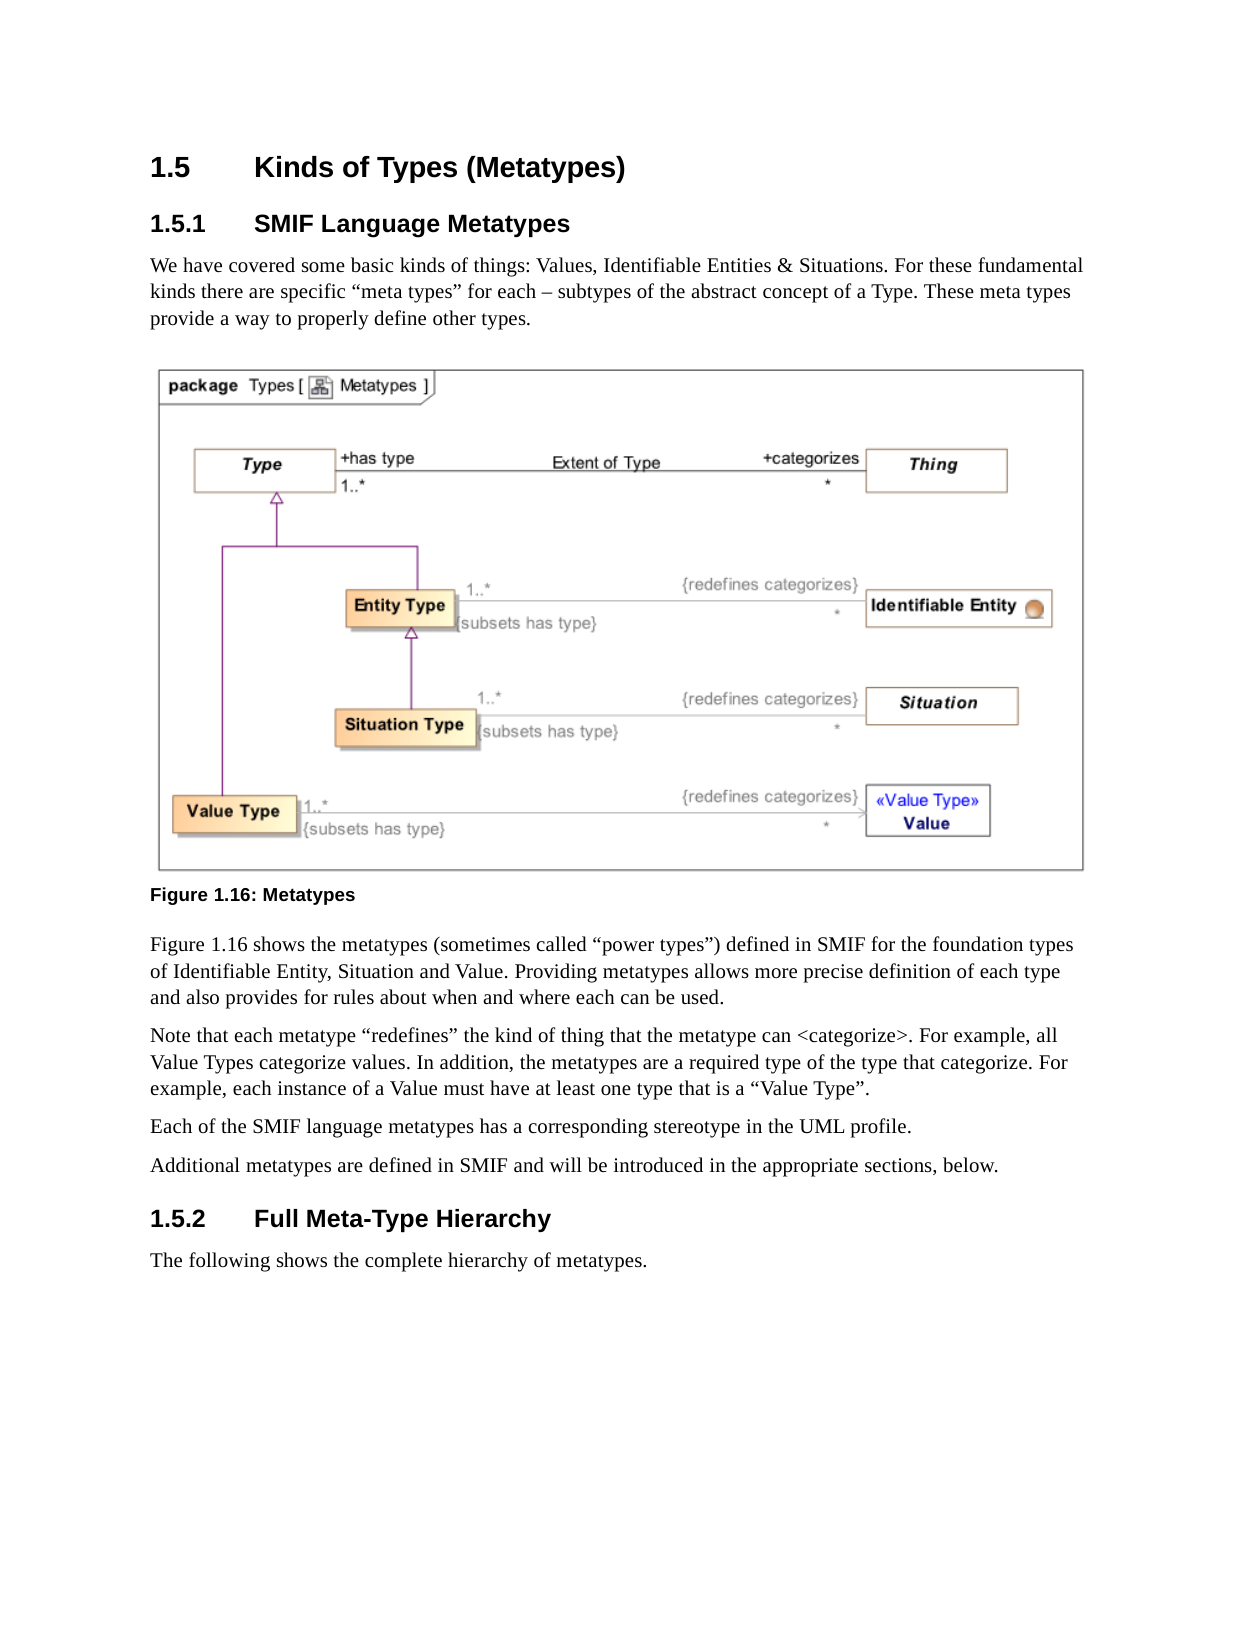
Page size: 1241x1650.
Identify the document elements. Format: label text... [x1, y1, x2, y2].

subtitle SMIF Language Metatypes [150, 209, 1090, 238]
subtitle Kinds of Types (Metatypes) [150, 150, 1090, 183]
picture [150, 361, 1090, 878]
text Additional metatypes are defined in SMIF and will be introduced in the appropriate sections, below. [150, 1152, 1090, 1177]
text Figure 0.16 shows the metatypes (sometimes called “power types”) defined in SMIF for the foundation types of Identifiable Entity, Situation and Value. Providing metatypes allows more precise definition of each type and also provides for rules about when and where each can be used. [150, 344, 1090, 361]
text We have covered some basic kinds of things: Values, Identifiable Entities & Situations. For these fundamental kinds there are specific “meta types” for each – subtypes of the abstract concept of a Type. These meta types provide a way to properly define other types. [150, 253, 1090, 329]
text The following shows the complete hierarchy of metatypes. [150, 1248, 1090, 1272]
text Note that each metatype “redefines” the kind of thing that the metatype can <categorize>. For example, all Value Types categorize values. In addition, the metatypes are a required type of the type that categorize. For example, each instance of a Value must have at least one type that is a “Value Type”. [150, 1023, 1090, 1100]
text Each of the SMIF language metatypes has a corresponding stereotype in the UML profile. [150, 1114, 1090, 1138]
subtitle Full Meta-Type Hierarchy [150, 1204, 1090, 1233]
text Figure 0.16 shows the metatypes (sometimes called “power types”) defined in SMIF for the foundation types of Identifiable Entity, Situation and Value. Providing metatypes allows more precise definition of each type and also provides for rules about when and where each can be used. [150, 906, 1090, 1009]
text Figure 0.16: Metatypes [150, 878, 1090, 906]
